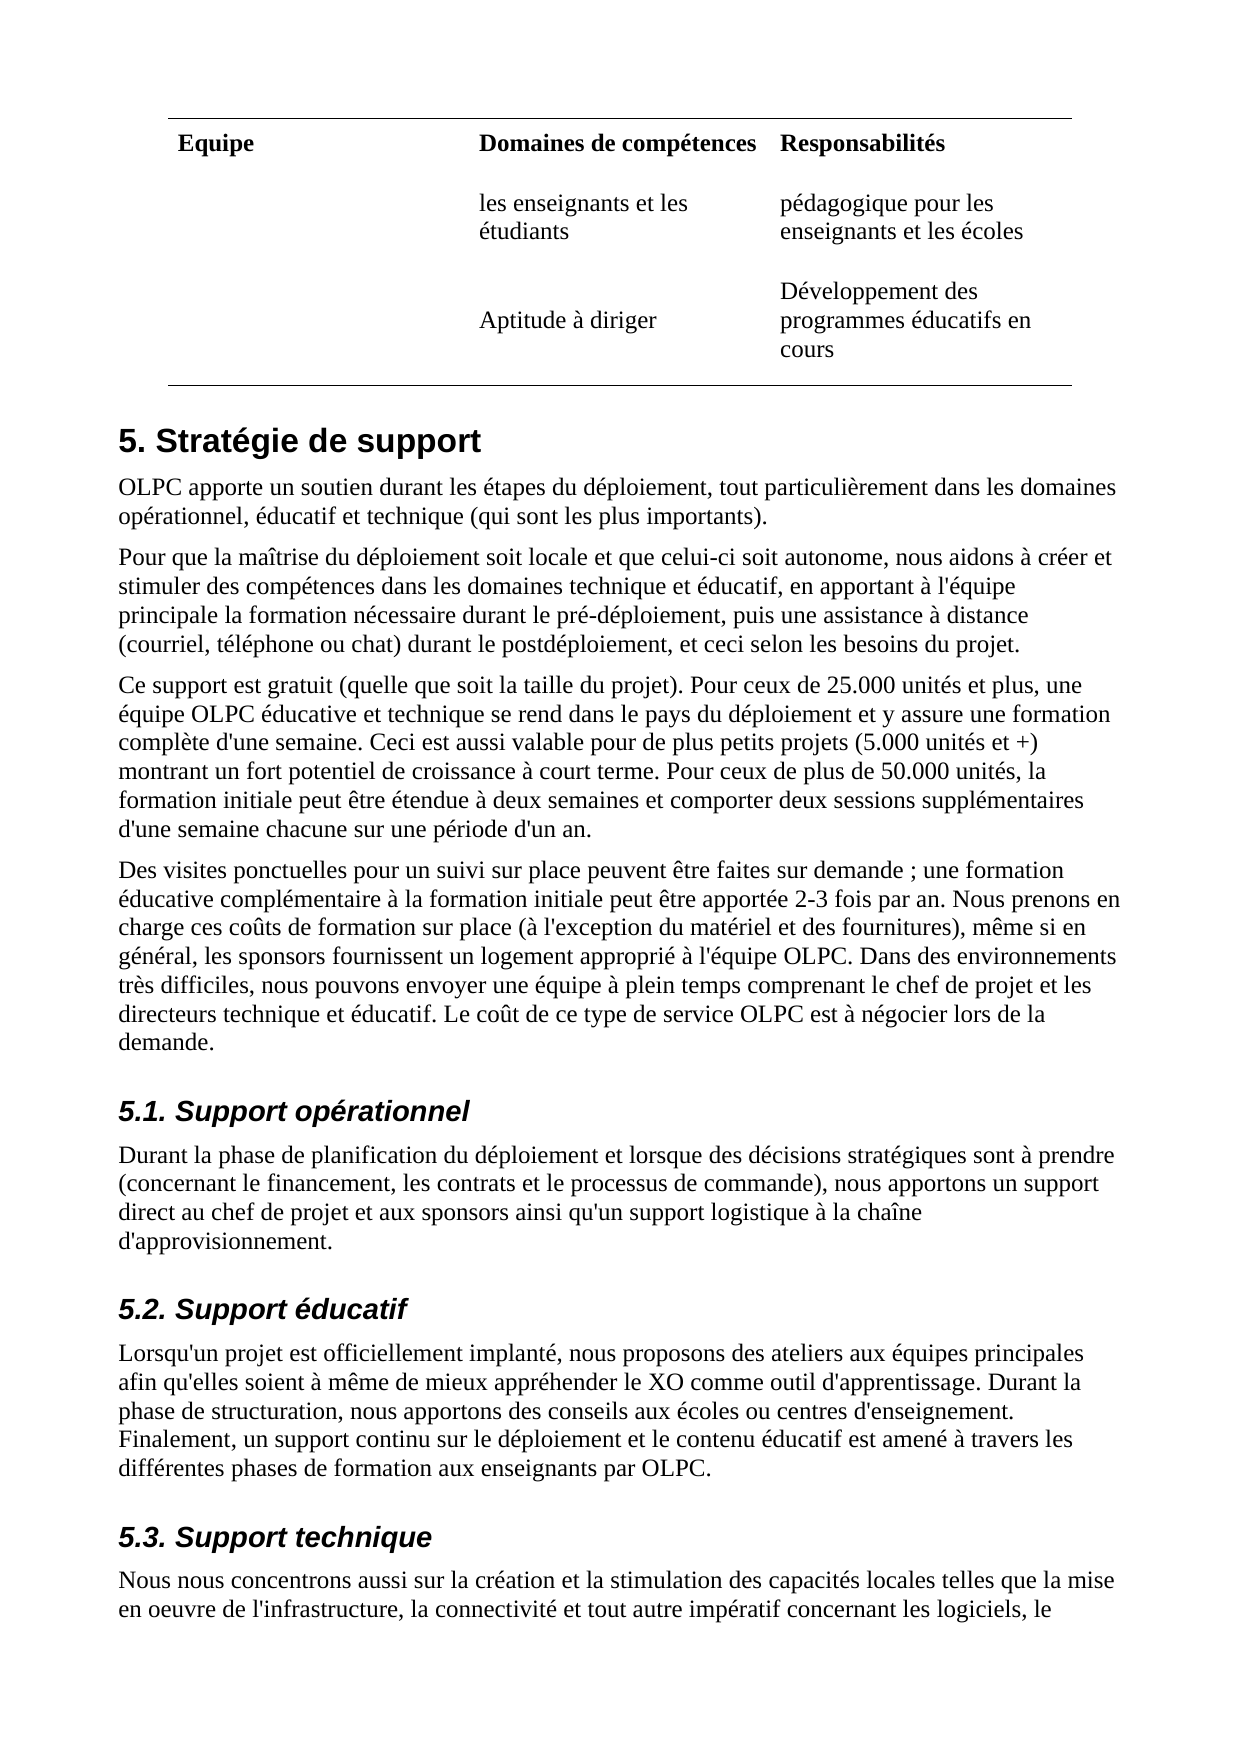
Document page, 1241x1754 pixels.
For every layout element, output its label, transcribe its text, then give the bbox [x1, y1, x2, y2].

subtitle Support opérationnel [118, 1094, 1122, 1127]
subtitle Support éducatif [118, 1292, 1122, 1326]
table_cell [168, 267, 469, 384]
subtitle Support technique [118, 1519, 1122, 1553]
table_header Domaines de compétences [470, 119, 771, 178]
text Nous nous concentrons aussi sur la création et la stimulation des capacités locales telles que la mise en oeuvre de l'infrastructure, la connectivité et tout autre impératif concernant les logiciels, le [118, 1566, 1122, 1623]
table_cell pédagogique pour les enseignants et les écoles [771, 178, 1072, 267]
text Pour que la maîtrise du déploiement soit locale et que celui-ci soit autonome, nous aidons à créer et stimuler des compétences dans les domaines technique et éducatif, en apportant à l'équipe principale la formation nécessaire durant le pré-déploiement, puis une assistance à distance (courriel, téléphone ou chat) durant le postdéploiement, et ceci selon les besoins du projet. [118, 542, 1122, 657]
table_header Equipe [168, 119, 469, 178]
text Ce support est gratuit (quelle que soit la taille du projet). Pour ceux de 25.000 unités et plus, une équipe OLPC éducative et technique se rend dans le pays du déploiement et y assure une formation complète d'une semaine. Ceci est aussi valable pour de plus petits projets (5.000 unités et +) montrant un fort potentiel de croissance à court terme. Pour ceux de plus de 50.000 unités, la formation initiale peut être étendue à deux semaines et comporter deux sessions supplémentaires d'une semaine chacune sur une période d'un an. [118, 670, 1122, 842]
text OLPC apporte un soutien durant les étapes du déploiement, tout particulièrement dans les domaines opérationnel, éducatif et technique (qui sont les plus importants). [118, 472, 1122, 530]
table_header Responsabilités [771, 119, 1072, 178]
text Durant la phase de planification du déploiement et lorsque des décisions stratégiques sont à prendre (concernant le financement, les contrats et le processus de commande), nous apportons un support direct au chef de projet et aux sponsors ainsi qu'un support logistique à la chaîne d'approvisionnement. [118, 1140, 1122, 1255]
text Des visites ponctuelles pour un suivi sur place peuvent être faites sur demande ; une formation éducative complémentaire à la formation initiale peut être apportée 2-3 fois par an. Nous prenons en charge ces coûts de formation sur place (à l'exception du matériel et des fournitures), même si en général, les sponsors fournissent un logement approprié à l'équipe OLPC. Dans des environnements très difficiles, nous pouvons envoyer une équipe à plein temps comprenant le chef de projet et les directeurs technique et éducatif. Le coût de ce type de service OLPC est à négocier lors de la demande. [118, 855, 1122, 1056]
table_cell [168, 178, 469, 267]
table_cell les enseignants et les étudiants [470, 178, 771, 267]
table_cell Développement des programmes éducatifs en cours [771, 267, 1072, 384]
text Lorsqu'un projet est officiellement implanté, nous proposons des ateliers aux équipes principales afin qu'elles soient à même de mieux appréhender le XO comme outil d'apprentissage. Durant la phase de structuration, nous apportons des conseils aux écoles ou centres d'enseignement. Finalement, un support continu sur le déploiement et le contenu éducatif est amené à travers les différentes phases de formation aux enseignants par OLPC. [118, 1338, 1122, 1482]
table_cell Aptitude à diriger [470, 267, 771, 384]
subtitle Stratégie de support [118, 421, 1122, 460]
